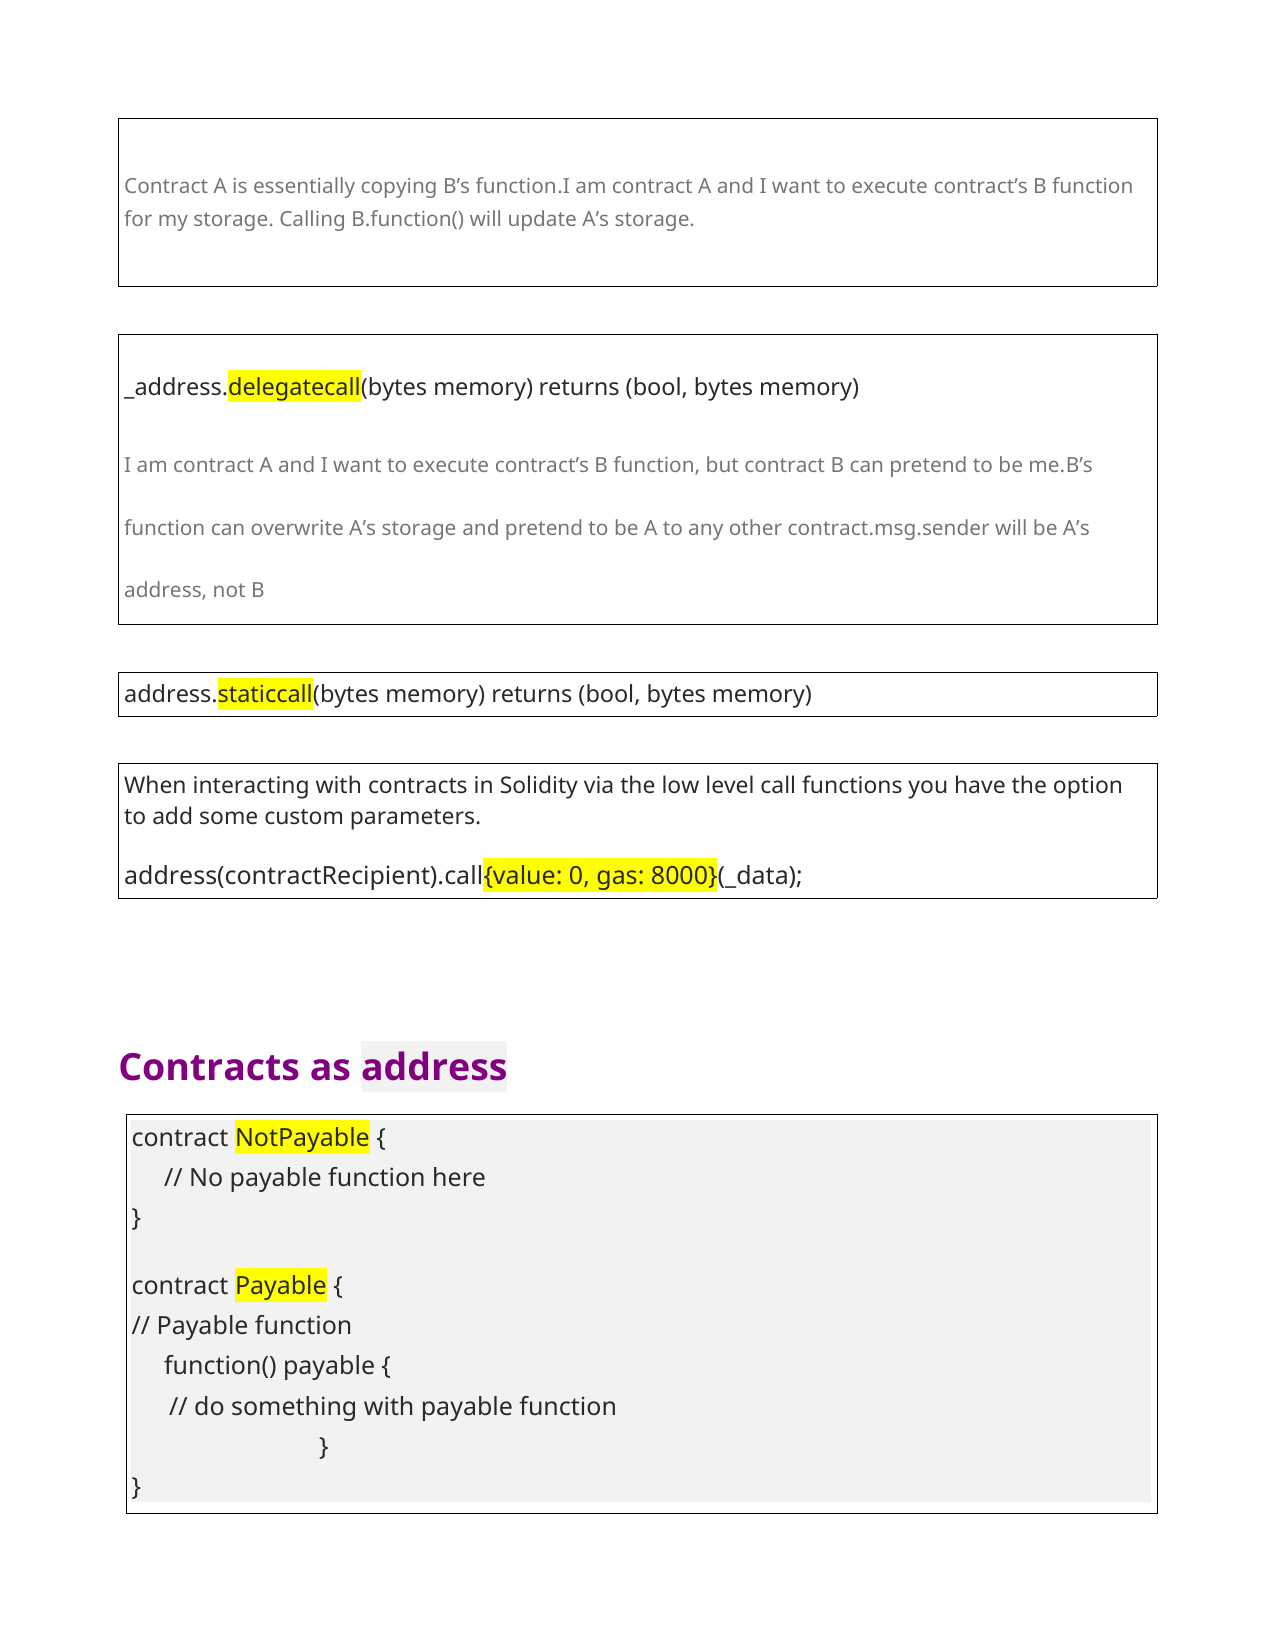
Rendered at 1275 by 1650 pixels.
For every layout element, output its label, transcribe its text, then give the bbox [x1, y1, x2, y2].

table_header contract NotPayable { // No payable function here } contract Payable { // Payable function function() payable { // do something with payable function } } [127, 1115, 1157, 1513]
table_header Contract A is essentially copying B’s function.I am contract A and I want to execute contract’s B function for my storage. Calling B.function() will update A’s storage. [119, 119, 1157, 286]
table_header When interacting with contracts in Solidity via the low level call functions you have the option to add some custom parameters. address(contractRecipient).call{value: 0, gas: 8000}(_data); [119, 764, 1157, 898]
table_header _address.delegatecall(bytes memory) returns (bool, bytes memory) I am contract A and I want to execute contract’s B function, but contract B can pretend to be me.B’s function can overwrite A’s storage and pretend to be A to any other contract.msg.sender will be A’s address, not B [119, 335, 1157, 624]
table_header address.staticcall(bytes memory) returns (bool, bytes memory) [119, 673, 1157, 716]
text Contracts as address [118, 1041, 1157, 1092]
